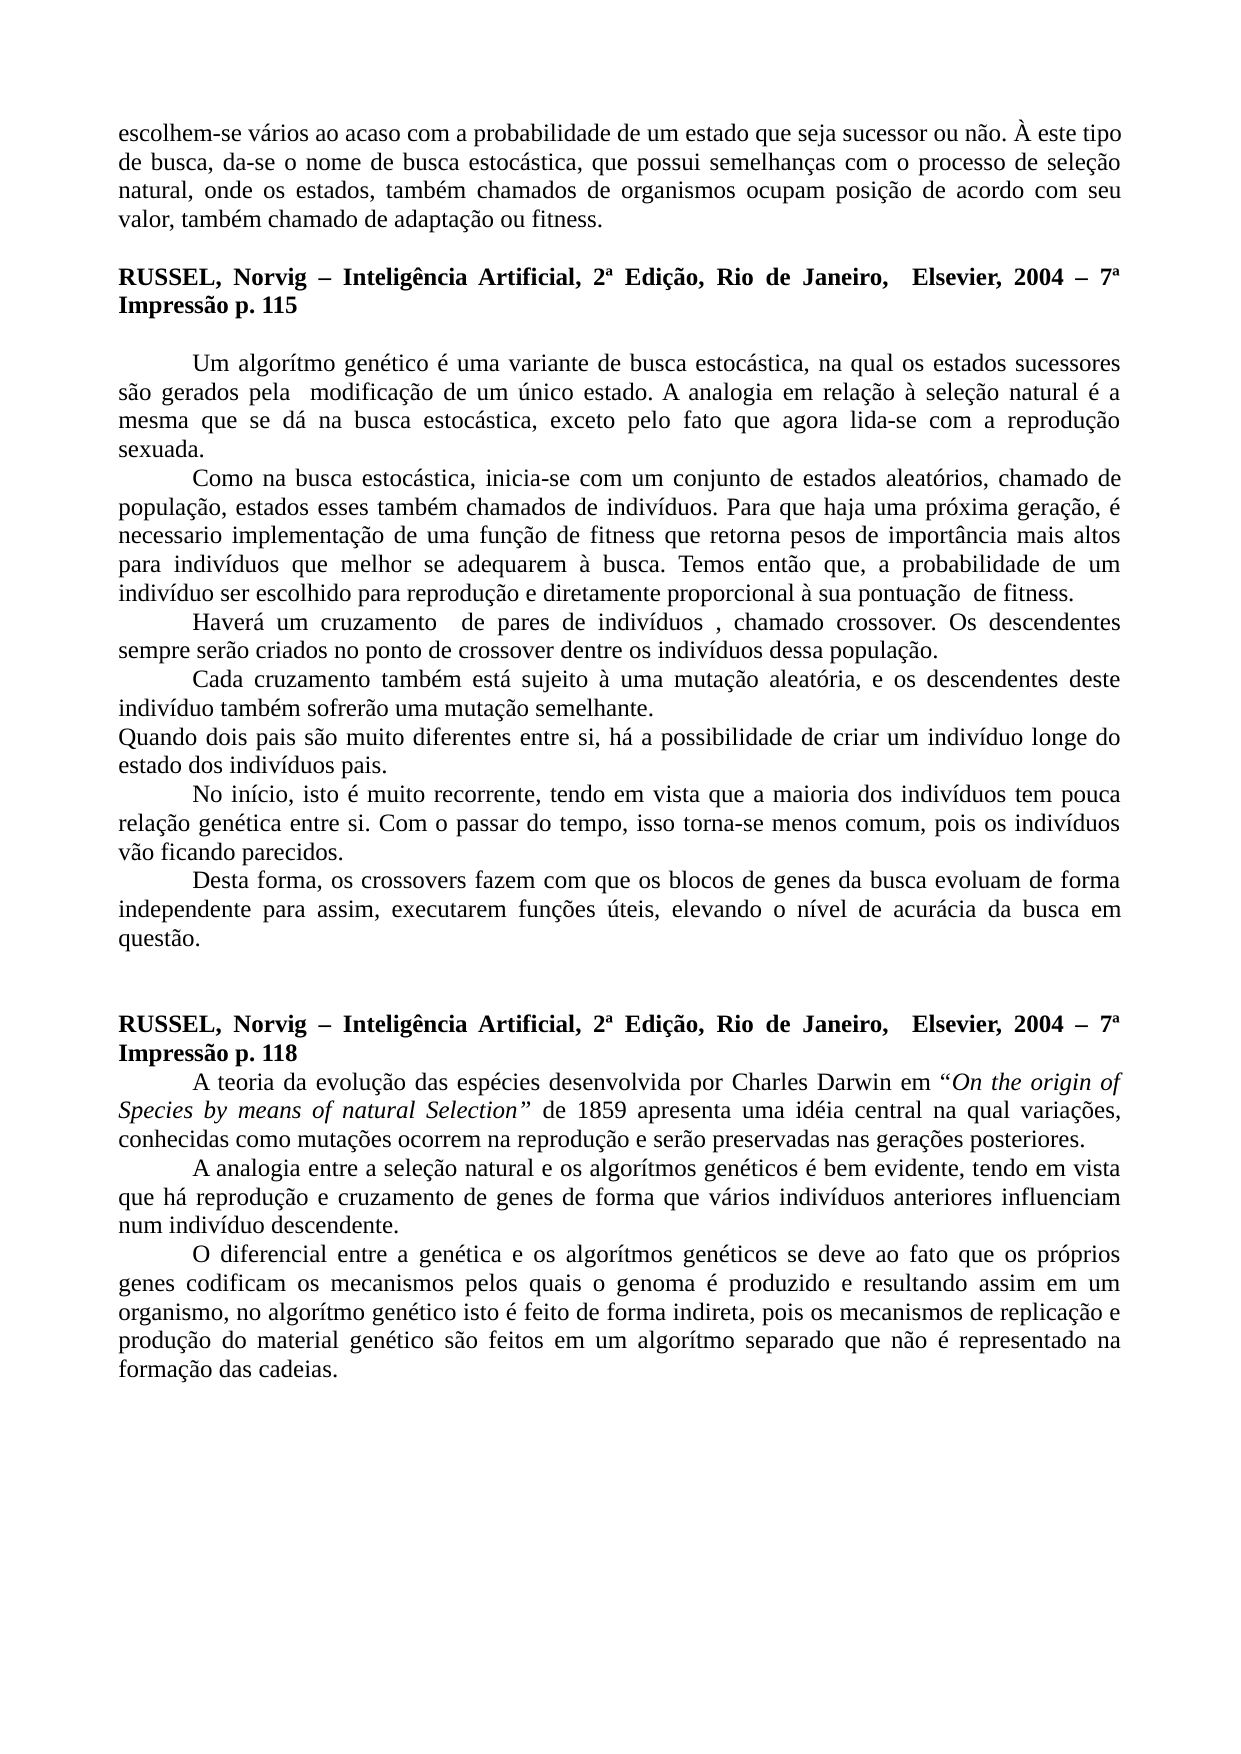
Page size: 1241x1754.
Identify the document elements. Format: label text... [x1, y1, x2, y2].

text O diferencial entre a genética e os algorítmos genéticos se deve ao fato que os próprios genes codificam os mecanismos pelos quais o genoma é produzido e resultando assim em um organismo, no algorítmo genético isto é feito de forma indireta, pois os mecanismos de replicação e produção do material genético são feitos em um algorítmo separado que não é representado na formação das cadeias. [118, 1239, 1122, 1383]
text A analogia entre a seleção natural e os algorítmos genéticos é bem evidente, tendo em vista que há reprodução e cruzamento de genes de forma que vários indivíduos anteriores influenciam num indivíduo descendente. [118, 1153, 1122, 1239]
text Quando dois pais são muito diferentes entre si, há a possibilidade de criar um indivíduo longe do estado dos indivíduos pais. [118, 722, 1122, 779]
text escolhem-se vários ao acaso com a probabilidade de um estado que seja sucessor ou não. À este tipo de busca, da-se o nome de busca estocástica, que possui semelhanças com o processo de seleção natural, onde os estados, também chamados de organismos ocupam posição de acordo com seu valor, também chamado de adaptação ou fitness. [118, 118, 1122, 233]
text Um algorítmo genético é uma variante de busca estocástica, na qual os estados sucessores são gerados pela modificação de um único estado. A analogia em relação à seleção natural é a mesma que se dá na busca estocástica, exceto pelo fato que agora lida-se com a reprodução sexuada. [118, 348, 1122, 463]
text Como na busca estocástica, inicia-se com um conjunto de estados aleatórios, chamado de população, estados esses também chamados de indivíduos. Para que haja uma próxima geração, é necessario implementação de uma função de fitness que retorna pesos de importância mais altos para indivíduos que melhor se adequarem à busca. Temos então que, a probabilidade de um indivíduo ser escolhido para reprodução e diretamente proporcional à sua pontuação de fitness. [118, 463, 1122, 607]
text Desta forma, os crossovers fazem com que os blocos de genes da busca evoluam de forma independente para assim, executarem funções úteis, elevando o nível de acurácia da busca em questão. [118, 866, 1122, 952]
text RUSSEL, Norvig – Inteligência Artificial, 2ª Edição, Rio de Janeiro, Elsevier, 2004 – 7ª Impressão p. 115 [118, 262, 1122, 319]
text Cada cruzamento também está sujeito à uma mutação aleatória, e os descendentes deste indivíduo também sofrerão uma mutação semelhante. [118, 664, 1122, 722]
text RUSSEL, Norvig – Inteligência Artificial, 2ª Edição, Rio de Janeiro, Elsevier, 2004 – 7ª Impressão p. 118 [118, 1009, 1122, 1067]
text Haverá um cruzamento de pares de indivíduos , chamado crossover. Os descendentes sempre serão criados no ponto de crossover dentre os indivíduos dessa população. [118, 607, 1122, 664]
text No início, isto é muito recorrente, tendo em vista que a maioria dos indivíduos tem pouca relação genética entre si. Com o passar do tempo, isso torna-se menos comum, pois os indivíduos vão ficando parecidos. [118, 779, 1122, 866]
text A teoria da evolução das espécies desenvolvida por Charles Darwin em “On the origin of Species by means of natural Selection” de 1859 apresenta uma idéia central na qual variações, conhecidas como mutações ocorrem na reprodução e serão preservadas nas gerações posteriores. [118, 1067, 1122, 1153]
